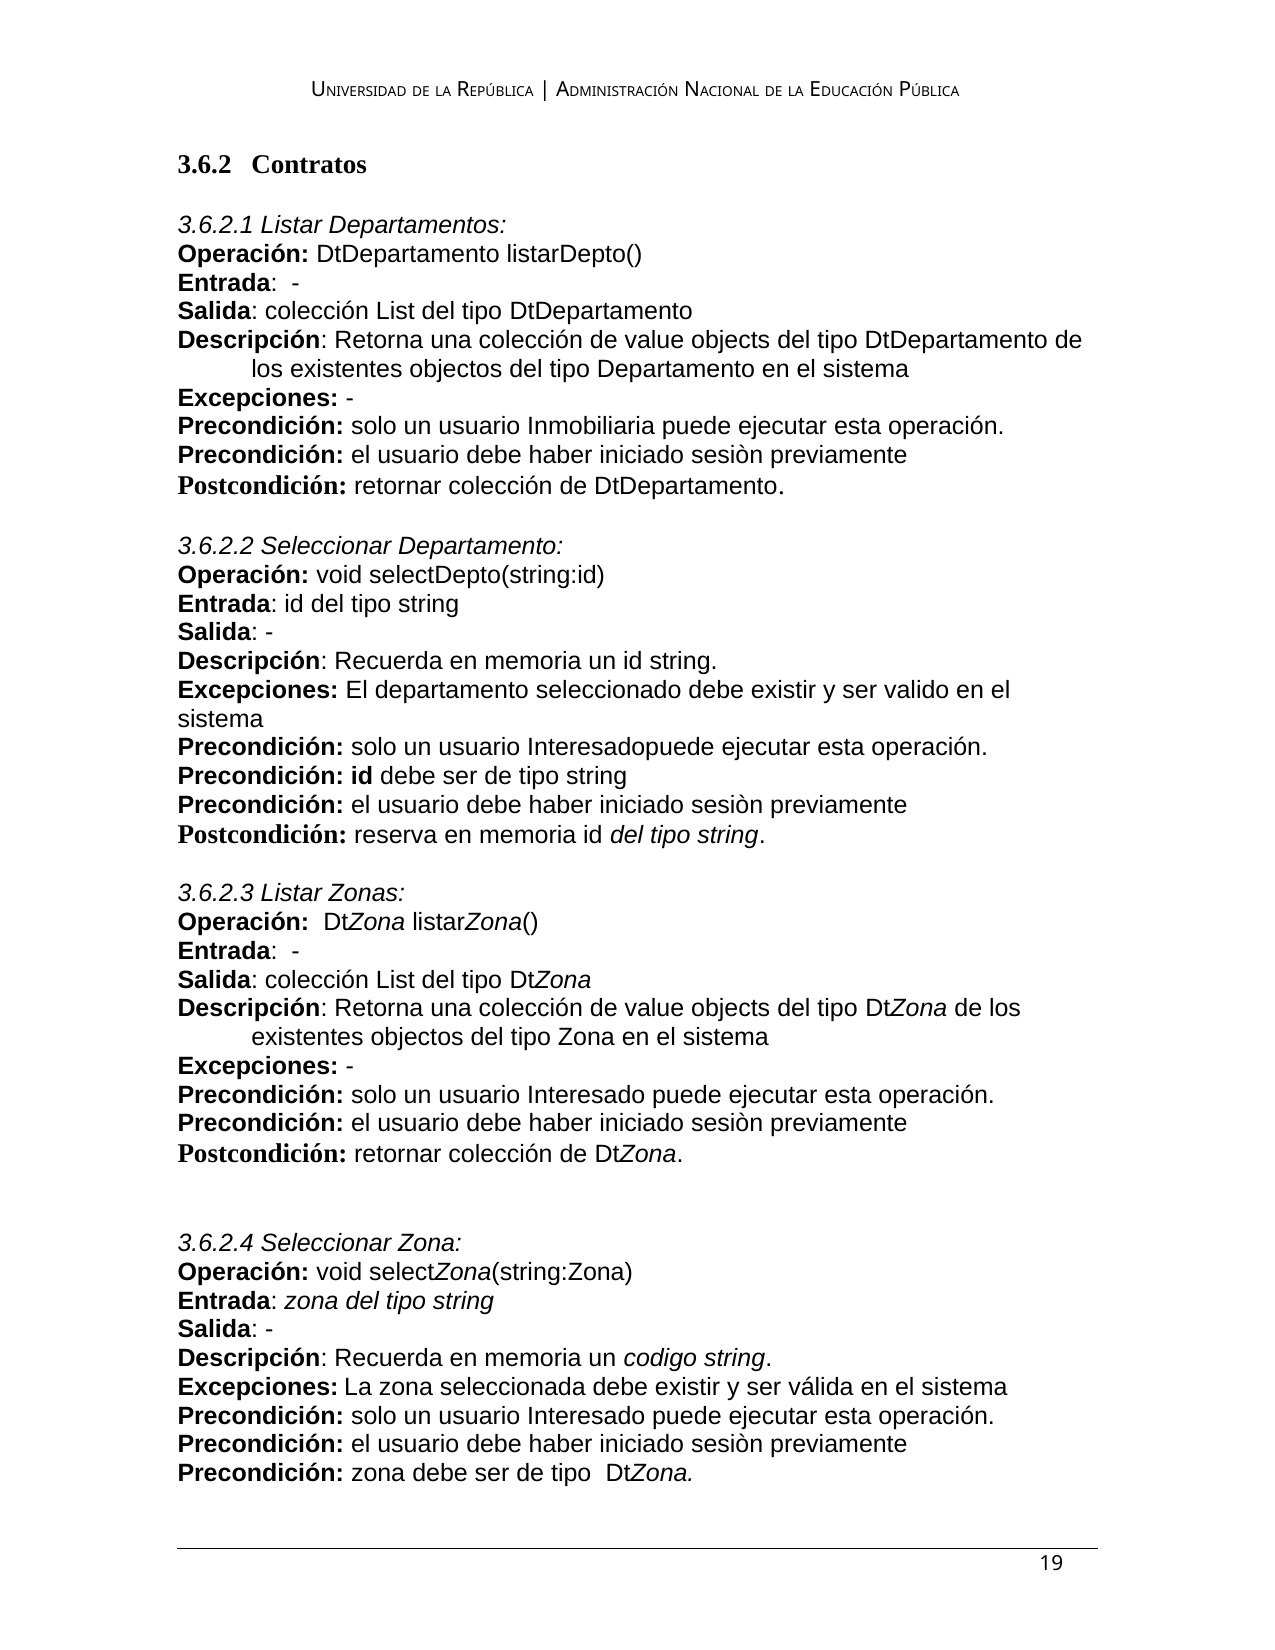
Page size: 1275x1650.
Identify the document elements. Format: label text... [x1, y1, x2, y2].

text Precondición: el usuario debe haber iniciado sesiòn previamente [177, 440, 1098, 469]
text Descripción: Recuerda en memoria un id string. [177, 646, 1098, 675]
text Operación: void selectZona(string:Zona) [177, 1257, 1098, 1286]
text 3.6.2 Contratos [177, 148, 1098, 179]
text 3.6.2.4 Seleccionar Zona: [177, 1228, 1098, 1257]
text Salida: - [177, 617, 1098, 646]
text Precondición: el usuario debe haber iniciado sesiòn previamente [177, 1108, 1098, 1137]
text Excepciones: - [177, 382, 1098, 411]
text Precondición: solo un usuario Interesado puede ejecutar esta operación. [177, 1401, 1098, 1429]
text Descripción: Recuerda en memoria un codigo string. [177, 1343, 1098, 1372]
text Salida: colección List del tipo DtZona [177, 965, 1098, 993]
text Descripción: Retorna una colección de value objects del tipo DtDepartamento de los existentes objectos del tipo Departamento en el sistema [177, 325, 1098, 382]
text Excepciones: - [177, 1051, 1098, 1080]
text Precondición: solo un usuario Inmobiliaria puede ejecutar esta operación. [177, 411, 1098, 440]
text Entrada: - [177, 936, 1098, 965]
text Postcondición: reserva en memoria id del tipo string. [177, 818, 1098, 850]
text Salida: colección List del tipo DtDepartamento [177, 296, 1098, 325]
text Postcondición: retornar colección de DtDepartamento. [177, 469, 1098, 500]
text Precondición: el usuario debe haber iniciado sesiòn previamente [177, 790, 1098, 818]
text Operación: DtZona listarZona() [177, 907, 1098, 936]
text 3.6.2.1 Listar Departamentos: [177, 210, 1098, 239]
text Operación: void selectDepto(string:id) [177, 560, 1098, 588]
text Descripción: Retorna una colección de value objects del tipo DtZona de los existentes objectos del tipo Zona en el sistema [177, 993, 1098, 1051]
text Precondición: solo un usuario Interesado puede ejecutar esta operación. [177, 1080, 1098, 1108]
text Salida: - [177, 1314, 1098, 1343]
text Operación: DtDepartamento listarDepto() [177, 239, 1098, 267]
text Entrada: - [177, 267, 1098, 296]
text 3.6.2.2 Seleccionar Departamento: [177, 531, 1098, 560]
text Precondición: solo un usuario Interesadopuede ejecutar esta operación. [177, 732, 1098, 761]
text Precondición: id debe ser de tipo string [177, 761, 1098, 790]
text Precondición: zona debe ser de tipo DtZona. [177, 1458, 1098, 1487]
text Entrada: zona del tipo string [177, 1286, 1098, 1314]
text Excepciones: El departamento seleccionado debe existir y ser valido en el sistema [177, 675, 1098, 732]
text Postcondición: retornar colección de DtZona. [177, 1137, 1098, 1168]
text Entrada: id del tipo string [177, 588, 1098, 617]
text Precondición: el usuario debe haber iniciado sesiòn previamente [177, 1429, 1098, 1458]
text 3.6.2.3 Listar Zonas: [177, 878, 1098, 907]
text Excepciones: La zona seleccionada debe existir y ser válida en el sistema [177, 1372, 1098, 1401]
